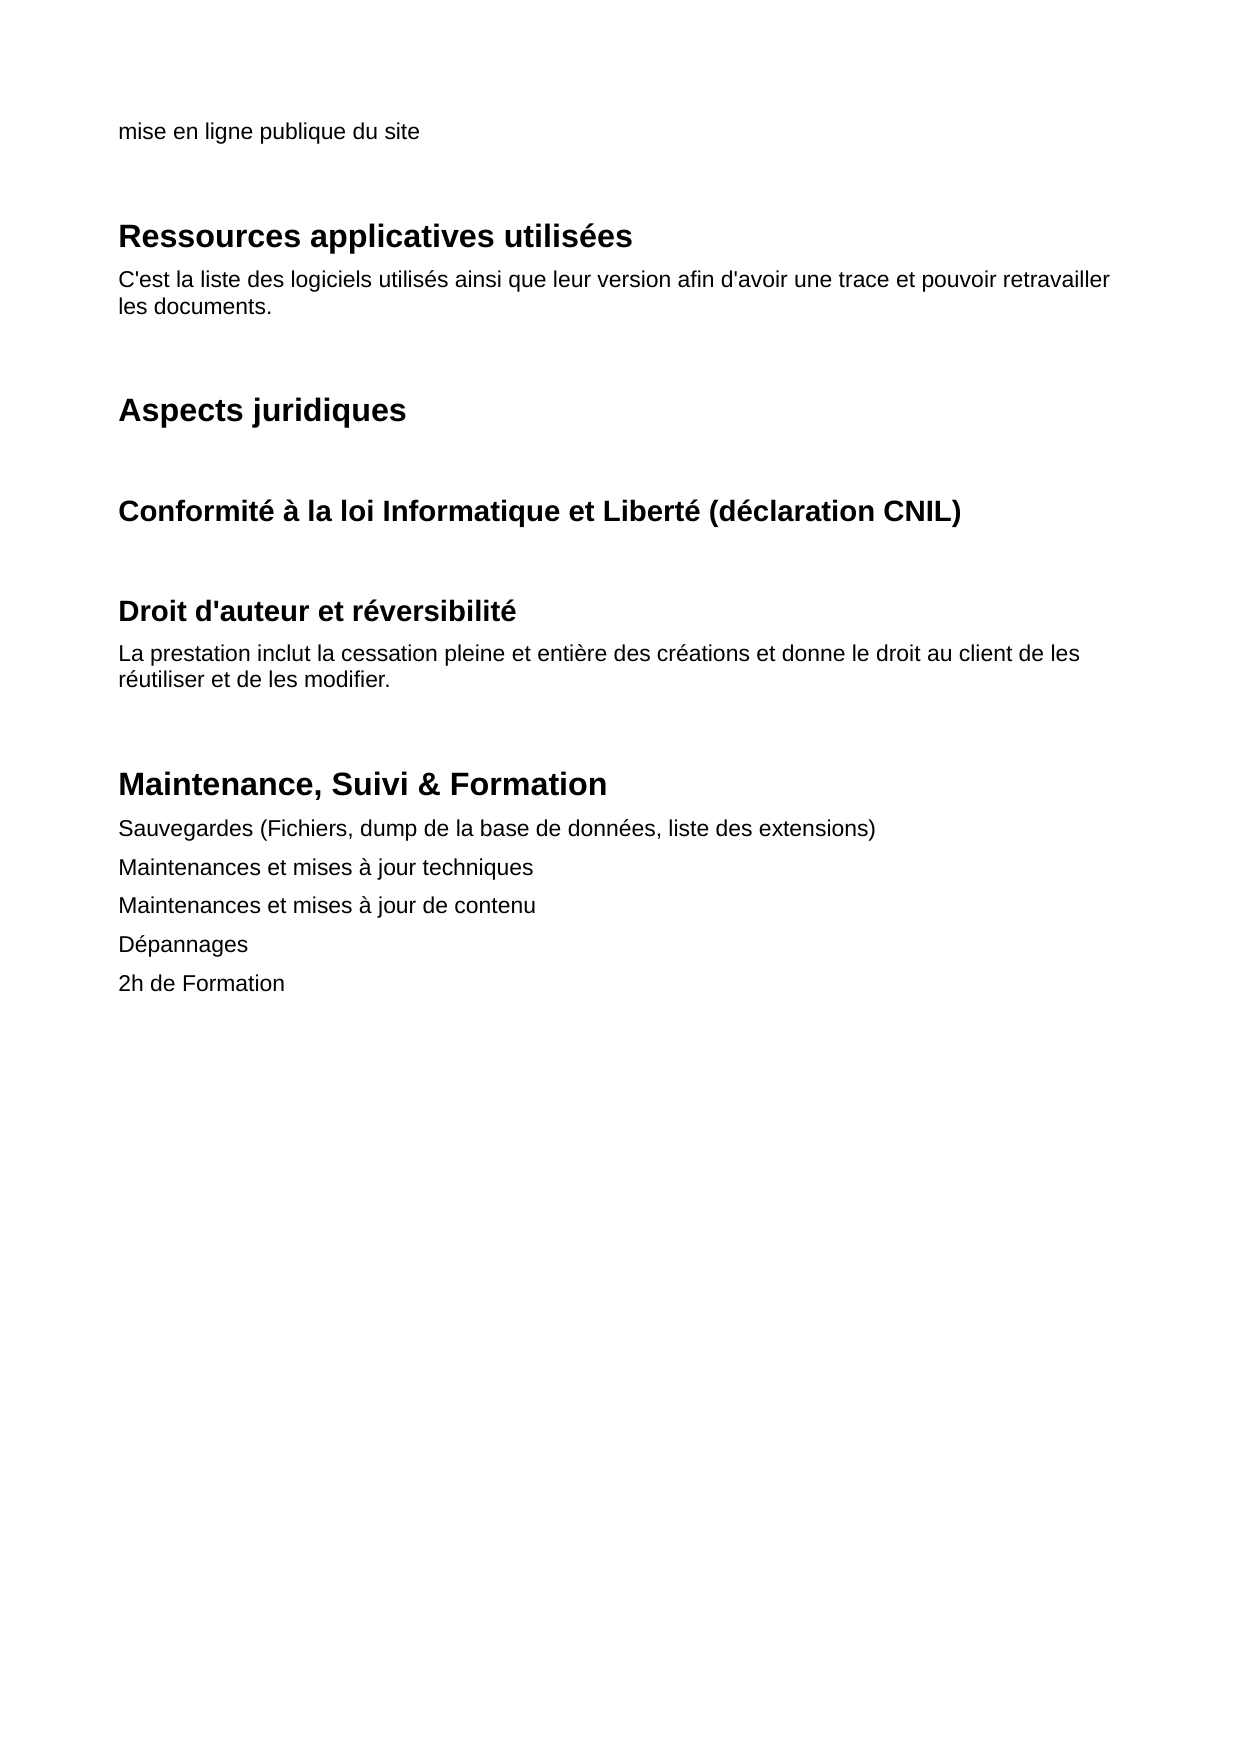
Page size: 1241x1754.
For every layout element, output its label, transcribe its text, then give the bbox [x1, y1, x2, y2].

text 2h de Formation [118, 970, 1122, 996]
subtitle Ressources applicatives utilisées [118, 217, 1122, 254]
subtitle Maintenance, Suivi & Formation [118, 765, 1122, 802]
text C'est la liste des logiciels utilisés ainsi que leur version afin d'avoir une trace et pouvoir retravailler les documents. [118, 266, 1122, 319]
subtitle Conformité à la loi Informatique et Liberté (déclaration CNIL) [118, 494, 1122, 528]
subtitle Droit d'auteur et réversibilité [118, 594, 1122, 628]
subtitle Aspects juridiques [118, 391, 1122, 428]
text Sauvegardes (Fichiers, dump de la base de données, liste des extensions) [118, 814, 1122, 841]
text La prestation inclut la cessation pleine et entière des créations et donne le droit au client de les réutiliser et de les modifier. [118, 640, 1122, 693]
text mise en ligne publique du site [118, 118, 1122, 144]
text Maintenances et mises à jour de contenu [118, 892, 1122, 919]
text Dépannages [118, 931, 1122, 957]
text Maintenances et mises à jour techniques [118, 853, 1122, 880]
